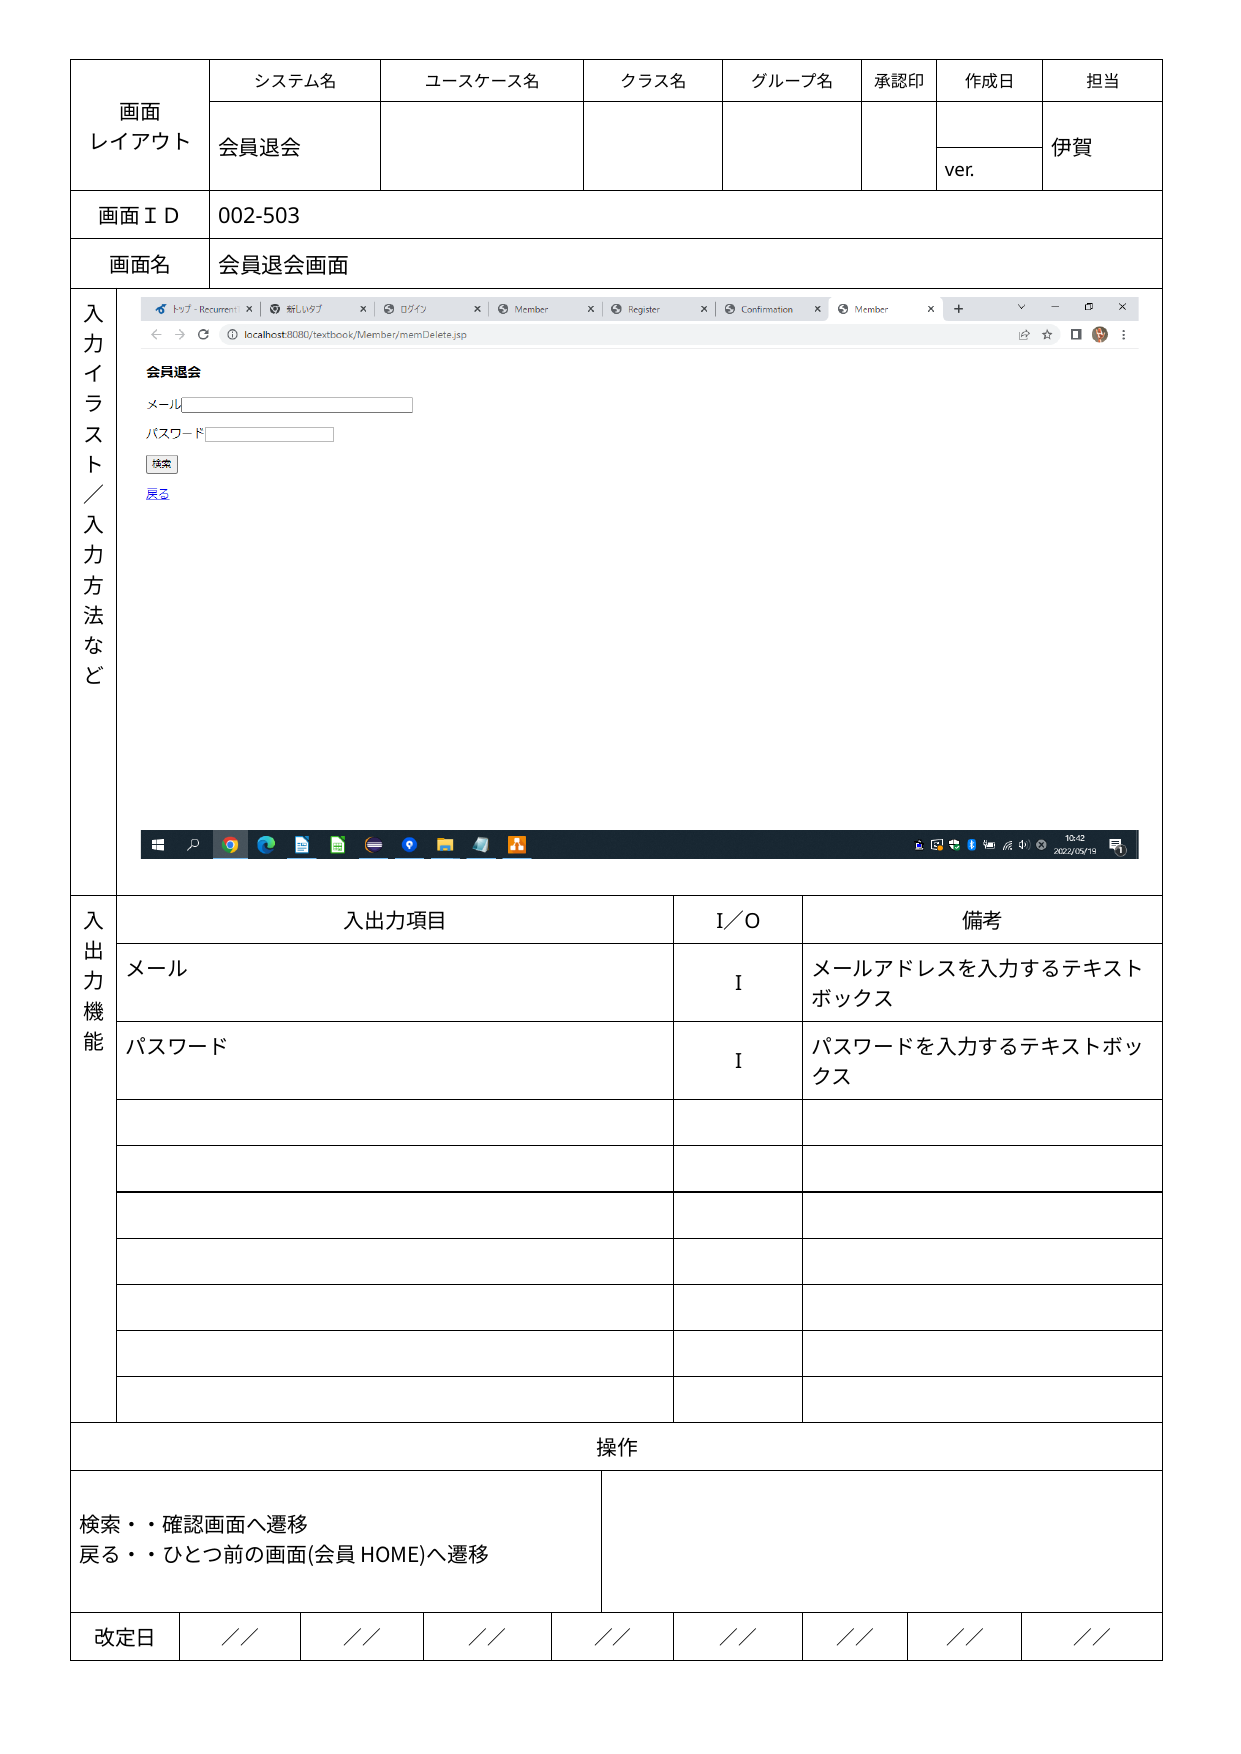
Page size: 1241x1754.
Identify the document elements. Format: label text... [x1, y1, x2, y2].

table_cell 検索・・確認画面へ遷移 戻る・・ひとつ前の画面(会員HOME)へ遷移 [71, 1471, 601, 1612]
table_cell 改定日 [71, 1613, 179, 1660]
table_cell [803, 1377, 1162, 1422]
table_cell [117, 1239, 673, 1284]
table_cell [803, 1193, 1162, 1238]
table_cell 会員退会 [210, 102, 380, 190]
table_cell [674, 1100, 802, 1145]
table_cell [803, 1146, 1162, 1191]
table_cell [674, 1377, 802, 1422]
table_cell メールアドレスを入力するテキストボックス [803, 944, 1162, 1021]
table_cell [723, 102, 861, 190]
table_cell [117, 1285, 673, 1330]
table_cell ／／ [1022, 1613, 1162, 1660]
table_header ユースケース名 [381, 60, 583, 101]
table_cell ／／ [552, 1613, 673, 1660]
table_cell I [674, 944, 802, 1021]
table_cell 002-503 [210, 191, 1162, 238]
table_cell I [674, 1022, 802, 1099]
table_cell [117, 1100, 673, 1145]
table_cell ／／ [674, 1613, 802, 1660]
table_cell 画面名 [71, 239, 209, 288]
table_cell [937, 102, 1042, 147]
table_cell 操作 [71, 1423, 1162, 1470]
table_cell [674, 1331, 802, 1376]
table_cell 会員退会画面 [210, 239, 1162, 288]
table_cell [803, 1285, 1162, 1330]
table_header 承認印 [862, 60, 936, 101]
table_cell [803, 1239, 1162, 1284]
table_cell [117, 1331, 673, 1376]
table_cell [117, 289, 1162, 895]
table_cell [584, 102, 722, 190]
table_cell [117, 1193, 673, 1238]
table_cell [674, 1285, 802, 1330]
table_cell 備考 [803, 896, 1162, 943]
table_header 画面 レイアウト [71, 60, 209, 190]
table_cell [117, 1377, 673, 1422]
table_header クラス名 [584, 60, 722, 101]
table_cell ／／ [424, 1613, 551, 1660]
table_header 担当 [1043, 60, 1162, 101]
table_cell [803, 1331, 1162, 1376]
table_cell メール [117, 944, 673, 1021]
table_cell 伊賀 [1043, 102, 1162, 190]
table_cell [602, 1471, 1162, 1612]
table_cell [381, 102, 583, 190]
table_cell ver. [937, 148, 1042, 190]
table_header グループ名 [723, 60, 861, 101]
table_header 作成日 [937, 60, 1042, 101]
table_header システム名 [210, 60, 380, 101]
table_cell ／／ [908, 1613, 1021, 1660]
table_cell 入出力機能 [71, 896, 116, 1422]
table_cell [117, 1146, 673, 1191]
table_cell ／／ [803, 1613, 907, 1660]
table_cell [674, 1193, 802, 1238]
table_cell [803, 1100, 1162, 1145]
picture [140, 297, 1139, 859]
table_cell 入出力項目 [117, 896, 673, 943]
table_cell パスワードを入力するテキストボックス [803, 1022, 1162, 1099]
table_cell ／／ [180, 1613, 300, 1660]
table_cell 入力イラスト／入力方法など [71, 289, 116, 895]
table_cell [674, 1146, 802, 1191]
table_cell パスワード [117, 1022, 673, 1099]
table_cell [862, 102, 936, 190]
table_cell ／／ [301, 1613, 423, 1660]
table_cell I／O [674, 896, 802, 943]
table_cell [674, 1239, 802, 1284]
table_cell 画面ＩＤ [71, 191, 209, 238]
